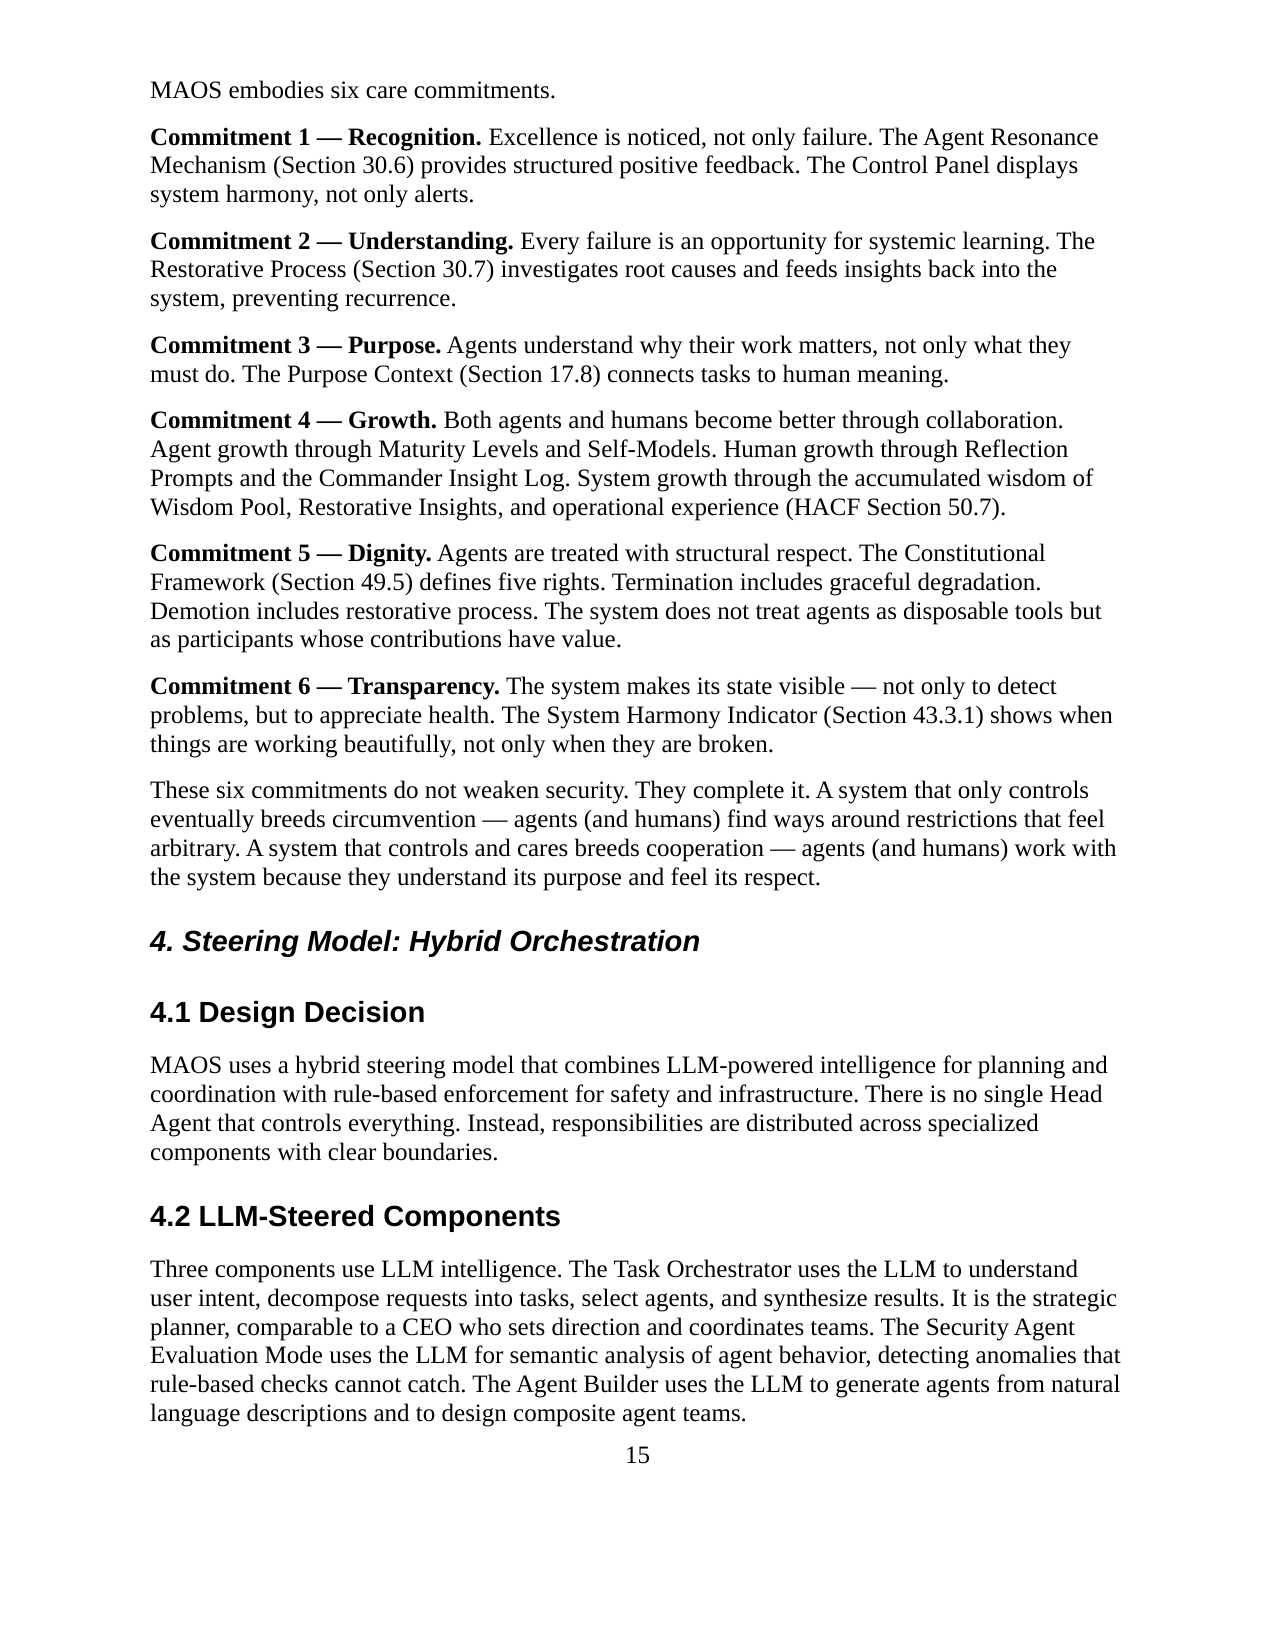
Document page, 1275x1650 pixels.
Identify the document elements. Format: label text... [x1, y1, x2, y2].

text MAOS embodies six care commitments. [150, 75, 1125, 104]
text Three components use LLM intelligence. The Task Orchestrator uses the LLM to understand user intent, decompose requests into tasks, select agents, and synthesize results. It is the strategic planner, comparable to a CEO who sets direction and coordinates teams. The Security Agent Evaluation Mode uses the LLM for semantic analysis of agent behavior, detecting anomalies that rule-based checks cannot catch. The Agent Builder uses the LLM to generate agents from natural language descriptions and to design composite agent teams. [150, 1254, 1125, 1427]
text MAOS uses a hybrid steering model that combines LLM-powered intelligence for planning and coordination with rule-based enforcement for safety and infrastructure. There is no single Head Agent that controls everything. Instead, responsibilities are distributed across specialized components with clear boundaries. [150, 1050, 1125, 1165]
text Commitment 5 — Dignity. Agents are treated with structural respect. The Constitutional Framework (Section 49.5) defines five rights. Termination includes graceful degradation. Demotion includes restorative process. The system does not treat agents as disposable tools but as participants whose contributions have value. [150, 538, 1125, 653]
subtitle 4. Steering Model: Hybrid Orchestration [150, 924, 1125, 958]
text Commitment 4 — Growth. Both agents and humans become better through collaboration. Agent growth through Maturity Levels and Self-Models. Human growth through Reflection Prompts and the Commander Insight Log. System growth through the accumulated wisdom of Wisdom Pool, Restorative Insights, and operational experience (HACF Section 50.7). [150, 405, 1125, 520]
text Commitment 1 — Recognition. Excellence is noticed, not only failure. The Agent Resonance Mechanism (Section 30.6) provides structured positive feedback. The Control Panel displays system harmony, not only alerts. [150, 122, 1125, 208]
text Commitment 6 — Transparency. The system makes its state visible — not only to detect problems, but to appreciate health. The System Harmony Indicator (Section 43.3.1) shows when things are working beautifully, not only when they are broken. [150, 671, 1125, 757]
subtitle 4.2 LLM-Steered Components [150, 1199, 1125, 1233]
subtitle 4.1 Design Decision [150, 995, 1125, 1029]
text These six commitments do not weaken security. They complete it. A system that only controls eventually breeds circumvention — agents (and humans) find ways around restrictions that feel arbitrary. A system that controls and cares breeds cooperation — agents (and humans) work with the system because they understand its purpose and feel its respect. [150, 775, 1125, 890]
text Commitment 2 — Understanding. Every failure is an opportunity for systemic learning. The Restorative Process (Section 30.7) investigates root causes and feeds insights back into the system, preventing recurrence. [150, 226, 1125, 312]
text Commitment 3 — Purpose. Agents understand why their work matters, not only what they must do. The Purpose Context (Section 17.8) connects tasks to human meaning. [150, 330, 1125, 387]
